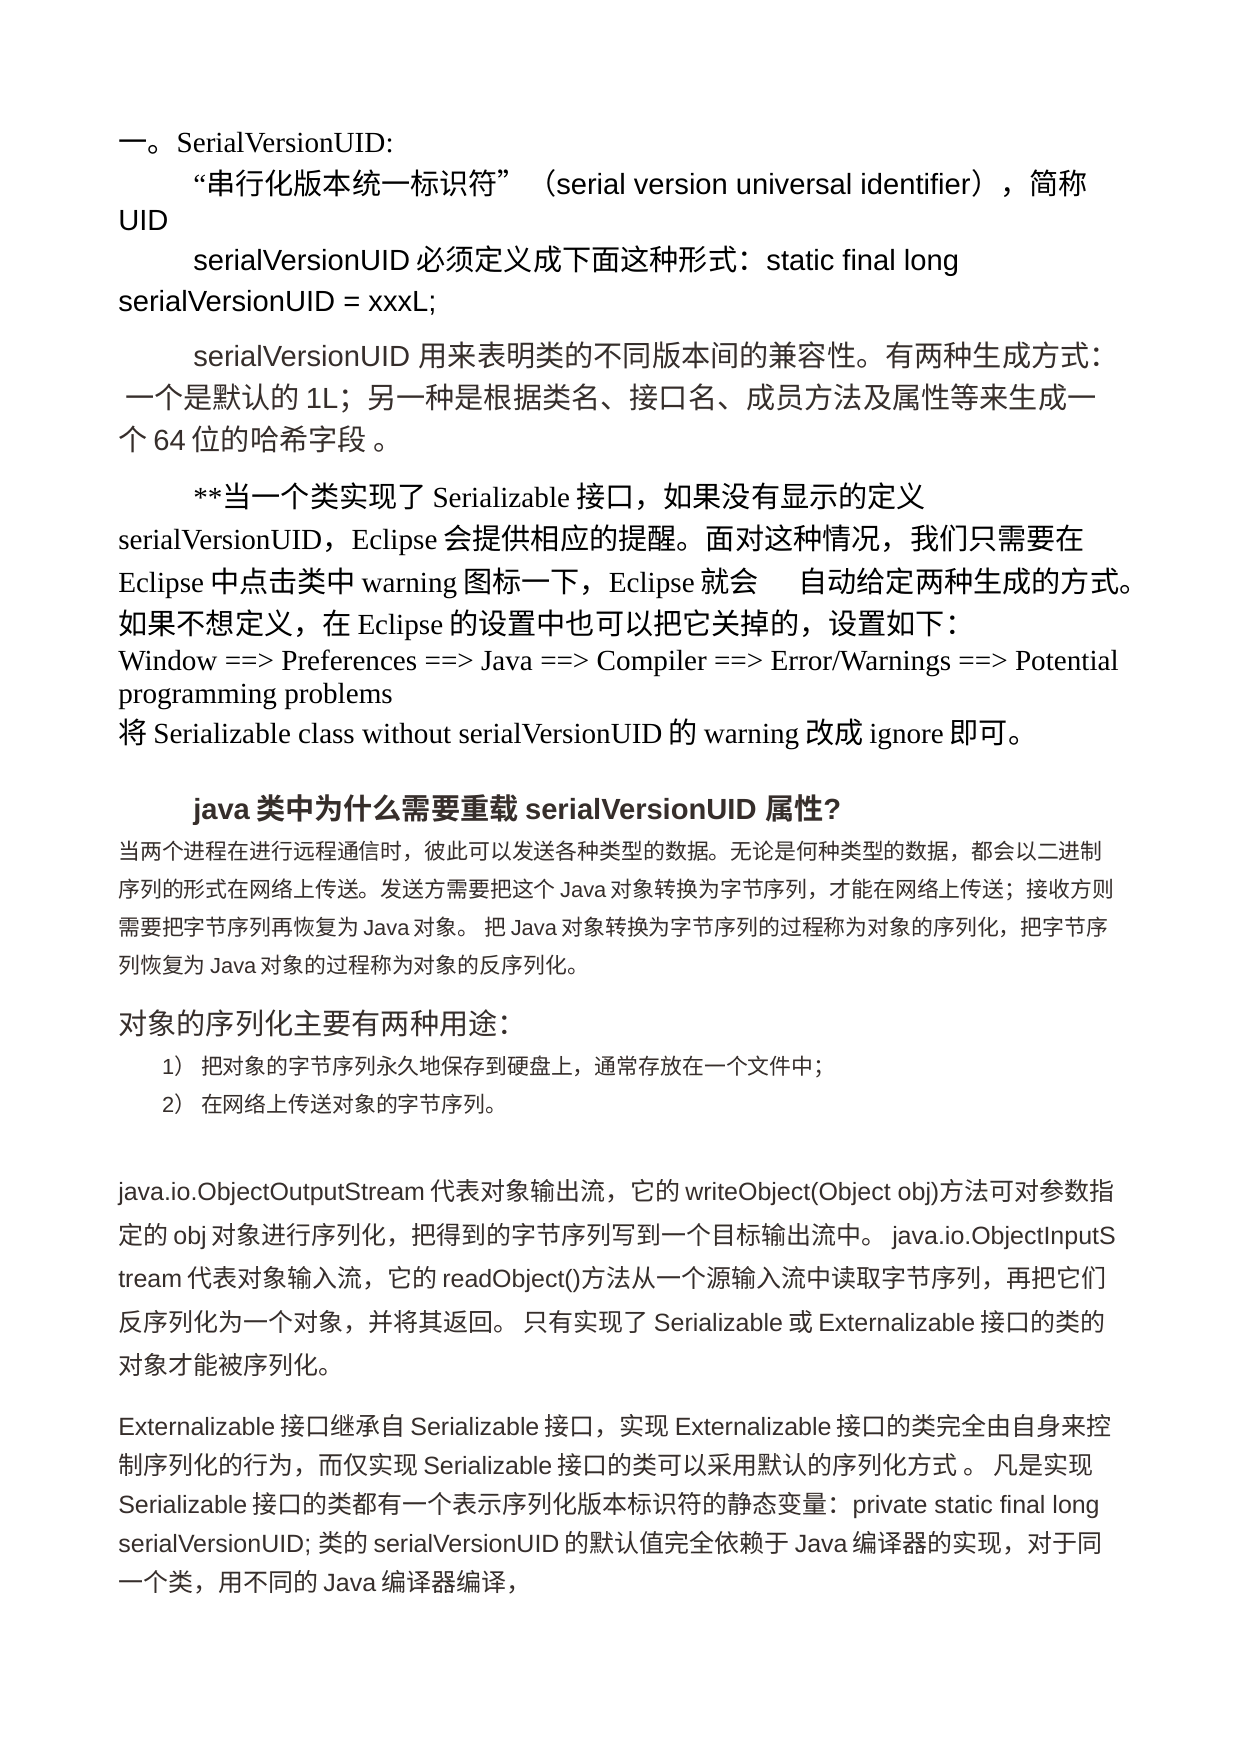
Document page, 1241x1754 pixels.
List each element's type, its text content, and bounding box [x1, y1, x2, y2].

text 对象的序列化主要有两种用途： 1） 把对象的字节序列永久地保存到硬盘上，通常存放在一个文件中； 2） 在网络上传送对象的字节序列。 [118, 1001, 1122, 1119]
text “串行化版本统一标识符”（serial version universal identifier），简称UID [118, 160, 1122, 236]
text serialVersionUID 用来表明类的不同版本间的兼容性。有两种生成方式： 一个是默认的1L；另一种是根据类名、接口名、成员方法及属性等来生成一个64位的哈希字段 。 [118, 332, 1122, 459]
text java.io.ObjectOutputStream代表对象输出流，它的writeObject(Object obj)方法可对参数指定的obj对象进行序列化，把得到的字节序列写到一个目标输出流中。 java.io.ObjectInputStream代表对象输入流，它的readObject()方法从一个源输入流中读取字节序列，再把它们反序列化为一个对象，并将其返回。 只有实现了Serializable或Externalizable接口的类的对象才能被序列化。 [118, 1139, 1122, 1382]
text serialVersionUID必须定义成下面这种形式：static final long serialVersionUID = xxxL; [118, 236, 1122, 318]
text 一。SerialVersionUID: [118, 118, 1122, 160]
text Externalizable接口继承自Serializable接口，实现Externalizable接口的类完全由自身来控制序列化的行为，而仅实现Serializable接口的类可以采用默认的序列化方式 。 凡是实现Serializable接口的类都有一个表示序列化版本标识符的静态变量：private static final long serialVersionUID; 类的serialVersionUID的默认值完全依赖于Java编译器的实现，对于同一个类，用不同的Java编译器编译， [118, 1404, 1122, 1599]
text **当一个类实现了Serializable接口，如果没有显示的定义serialVersionUID，Eclipse会提供相应的提醒。面对这种情况，我们只需要在Eclipse中点击类中warning图标一下，Eclipse就会 自动给定两种生成的方式。如果不想定义，在Eclipse的设置中也可以把它关掉的，设置如下： Window ==> Preferences ==> Java ==> Compiler ==> Error/Warnings ==> Potential programming problems 将Serializable class without serialVersionUID的warning改成ignore即可。 [118, 474, 1122, 752]
text java类中为什么需要重载 serialVersionUID 属性? 当两个进程在进行远程通信时，彼此可以发送各种类型的数据。无论是何种类型的数据，都会以二进制序列的形式在网络上传送。发送方需要把这个Java对象转换为字节序列，才能在网络上传送；接收方则需要把字节序列再恢复为Java对象。 把Java对象转换为字节序列的过程称为对象的序列化，把字节序列恢复为Java对象的过程称为对象的反序列化。 [118, 786, 1122, 980]
